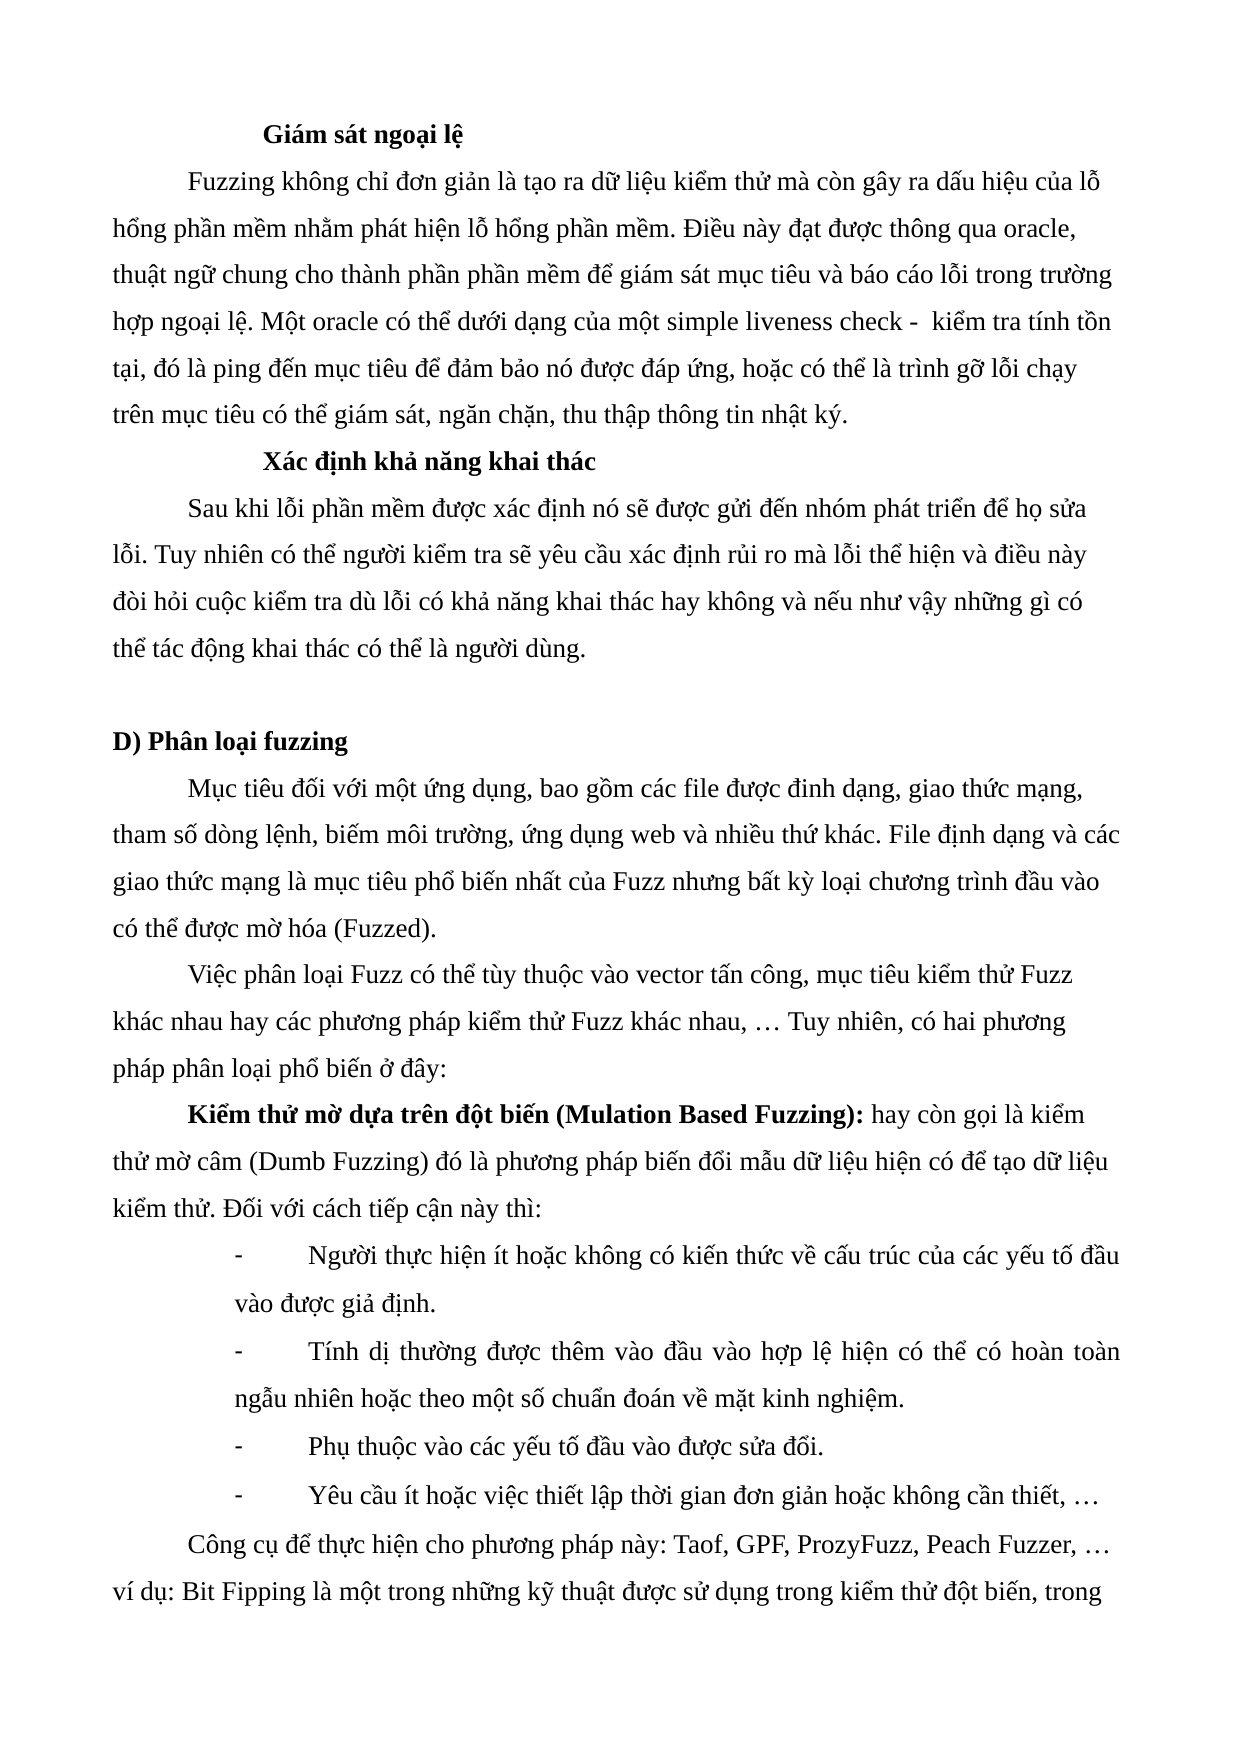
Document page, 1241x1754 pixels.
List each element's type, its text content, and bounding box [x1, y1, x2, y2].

text Fuzzing không chỉ đơn giản là tạo ra dữ liệu kiểm thử mà còn gây ra dấu hiệu của lỗ hổng phần mềm nhằm phát hiện lỗ hổng phần mềm. Điều này đạt được thông qua oracle, thuật ngữ chung cho thành phần phần mềm để giám sát mục tiêu và báo cáo lỗi trong trường hợp ngoại lệ. Một oracle có thể dưới dạng của một simple liveness check - kiểm tra tính tồn tại, đó là ping đến mục tiêu để đảm bảo nó được đáp ứng, hoặc có thể là trình gỡ lỗi chạy trên mục tiêu có thể giám sát, ngăn chặn, thu thập thông tin nhật ký. [112, 165, 1122, 430]
subtitle D) Phân loại fuzzing [112, 725, 1122, 756]
text Công cụ để thực hiện cho phương pháp này: Taof, GPF, ProzyFuzz, Peach Fuzzer, … ví dụ: Bit Fipping là một trong những kỹ thuật được sử dụng trong kiểm thử đột biến, trong [112, 1528, 1122, 1606]
text Mục tiêu đối với một ứng dụng, bao gồm các file được đinh dạng, giao thức mạng, tham số dòng lệnh, biếm môi trường, ứng dụng web và nhiều thứ khác. File định dạng và các giao thức mạng là mục tiêu phổ biến nhất của Fuzz nhưng bất kỳ loại chương trình đầu vào có thể được mờ hóa (Fuzzed). [112, 772, 1122, 943]
list Người thực hiện ít hoặc không có kiến thức về cấu trúc của các yếu tố đầu vào được giả định. [234, 1238, 1122, 1318]
text Sau khi lỗi phần mềm được xác định nó sẽ được gửi đến nhóm phát triển để họ sửa lỗi. Tuy nhiên có thể người kiểm tra sẽ yêu cầu xác định rủi ro mà lỗi thể hiện và điều này đòi hỏi cuộc kiểm tra dù lỗi có khả năng khai thác hay không và nếu như vậy những gì có thể tác động khai thác có thể là người dùng. [112, 492, 1122, 663]
subtitle Xác định khả năng khai thác [187, 445, 1122, 476]
list Tính dị thường được thêm vào đầu vào hợp lệ hiện có thể có hoàn toàn ngẫu nhiên hoặc theo một số chuẩn đoán về mặt kinh nghiệm. [234, 1334, 1122, 1413]
subtitle Giám sát ngoại lệ [187, 118, 1122, 150]
text Việc phân loại Fuzz có thể tùy thuộc vào vector tấn công, mục tiêu kiểm thử Fuzz khác nhau hay các phương pháp kiểm thử Fuzz khác nhau, … Tuy nhiên, có hai phương pháp phân loại phổ biến ở đây: [112, 958, 1122, 1083]
list Yêu cầu ít hoặc việc thiết lập thời gian đơn giản hoặc không cần thiết, … [234, 1478, 1122, 1511]
text Kiểm thử mờ dựa trên đột biến (Mulation Based Fuzzing): hay còn gọi là kiểm thử mờ câm (Dumb Fuzzing) đó là phương pháp biến đổi mẫu dữ liệu hiện có để tạo dữ liệu kiểm thử. Đối với cách tiếp cận này thì: [112, 1098, 1122, 1223]
list Phụ thuộc vào các yếu tố đầu vào được sửa đổi. [234, 1429, 1122, 1462]
